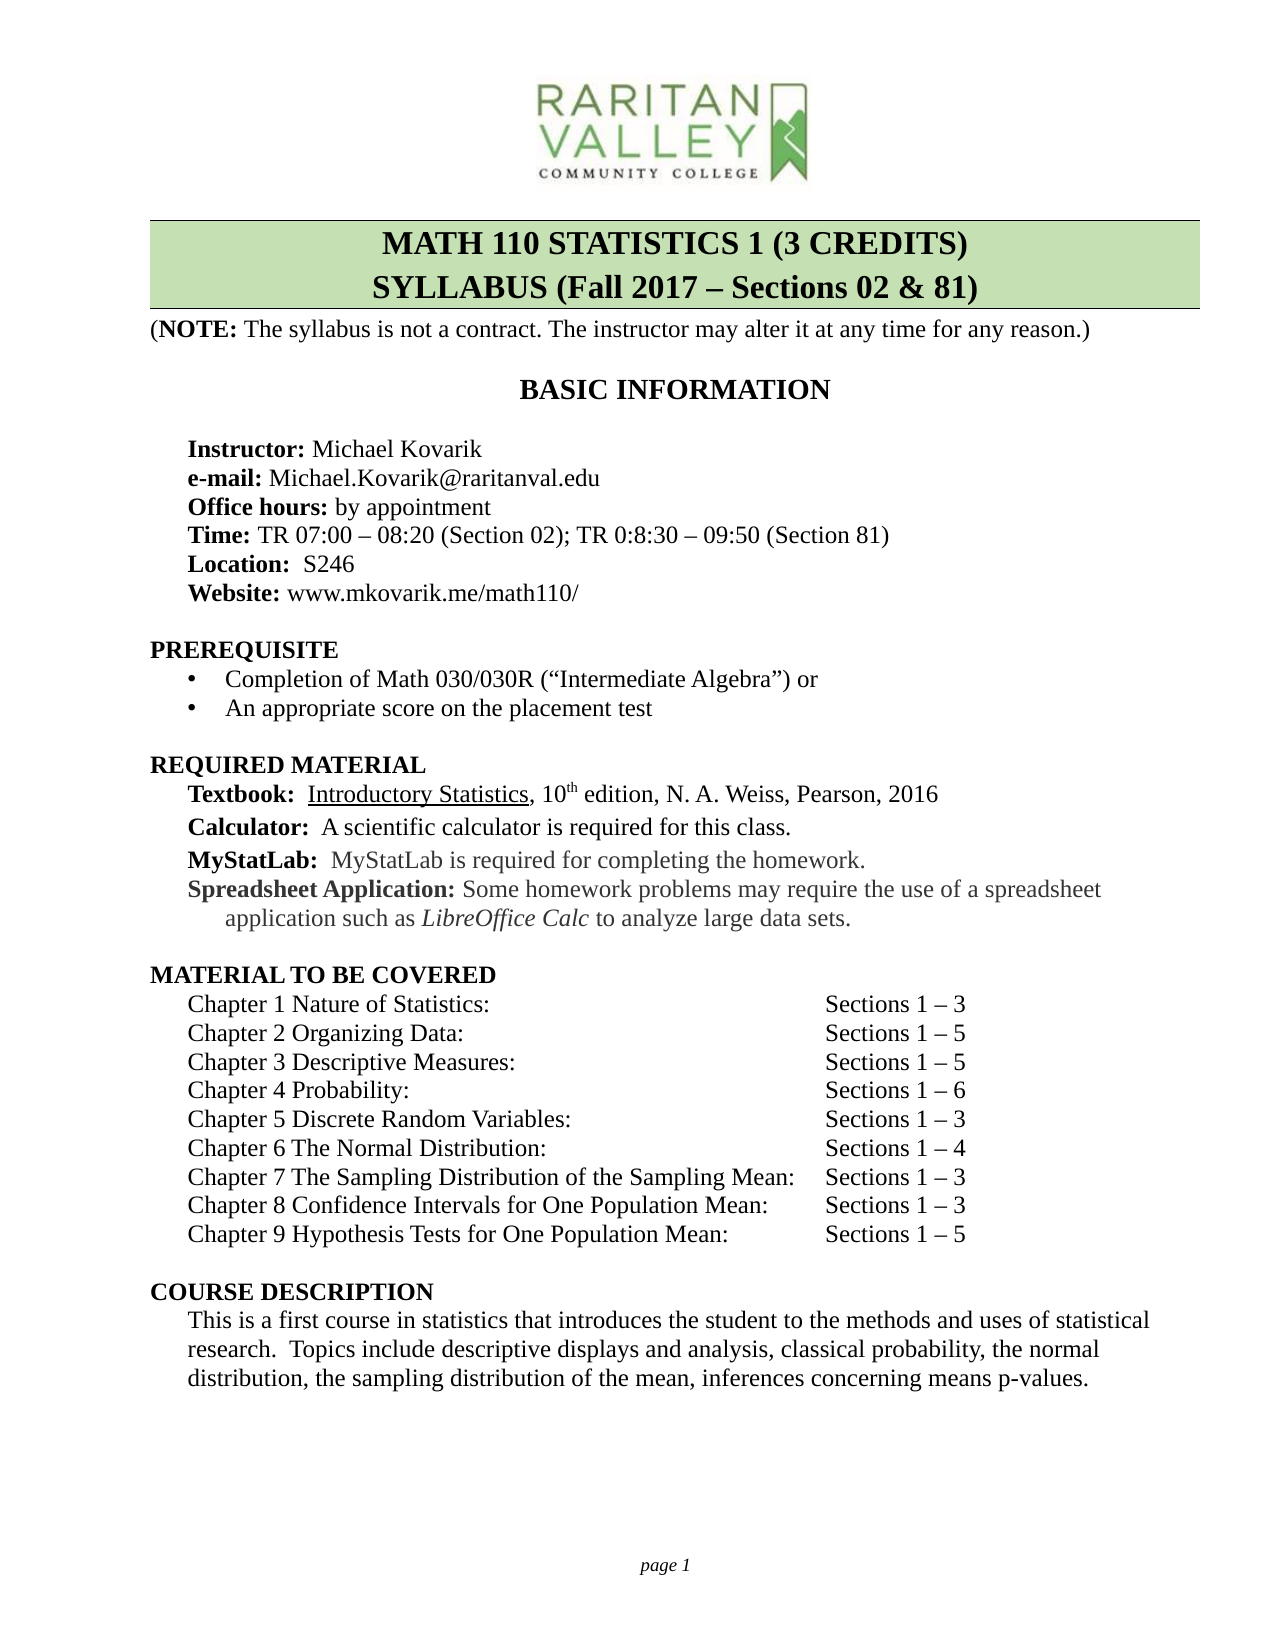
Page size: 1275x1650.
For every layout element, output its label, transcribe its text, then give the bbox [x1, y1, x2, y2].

picture [536, 75, 813, 194]
text Chapter 1 Nature of Statistics: Sections 1 – 3 [187, 989, 1200, 1018]
text (NOTE: The syllabus is not a contract. The instructor may alter it at any time for any reason.) [150, 314, 1200, 343]
text Chapter 5 Discrete Random Variables: Sections 1 – 3 [187, 1104, 1200, 1133]
subtitle SYLLABUS (Fall 2017 – Sections 02 & 81) [150, 264, 1200, 308]
text Chapter 7 The Sampling Distribution of the Sampling Mean: Sections 1 – 3 [187, 1162, 1200, 1190]
list An appropriate score on the placement test [187, 693, 1200, 722]
text COURSE DESCRIPTION [150, 1277, 1200, 1305]
text Calculator: A scientific calculator is required for this class. [187, 812, 1200, 841]
text Office hours: by appointment [187, 492, 1200, 521]
text MyStatLab: MyStatLab is required for completing the homework. [187, 845, 1200, 874]
text Chapter 9 Hypothesis Tests for One Population Mean: Sections 1 – 5 [187, 1219, 1200, 1248]
text MATERIAL TO BE COVERED [150, 960, 1200, 989]
text e-mail: Michael.Kovarik@raritanval.edu [187, 463, 1200, 492]
text Chapter 3 Descriptive Measures: Sections 1 – 5 [187, 1047, 1200, 1075]
list Completion of Math 030/030R (“Intermediate Algebra”) or [187, 664, 1200, 693]
text Chapter 8 Confidence Intervals for One Population Mean: Sections 1 – 3 [187, 1190, 1200, 1219]
text Website: www.mkovarik.me/math110/ [187, 578, 1200, 607]
text Instructor: Michael Kovarik [187, 434, 1200, 463]
subtitle MATH 110 STATISTICS 1 (3 CREDITS) [150, 221, 1200, 262]
text Chapter 2 Organizing Data: Sections 1 – 5 [187, 1018, 1200, 1047]
text Chapter 4 Probability: Sections 1 – 6 [187, 1075, 1200, 1104]
text Spreadsheet Application: Some homework problems may require the use of a spreadsheet application such as LibreOffice Calc to analyze large data sets. [187, 874, 1200, 932]
text PREREQUISITE [150, 636, 1200, 664]
text Time: TR 07:00 – 08:20 (Section 02); TR 0:8:30 – 09:50 (Section 81) [187, 521, 1200, 549]
text Location: S246 [150, 549, 1200, 578]
text This is a first course in statistics that introduces the student to the methods and uses of statistical research. Topics include descriptive displays and analysis, classical probability, the normal distribution, the sampling distribution of the mean, inferences concerning means p-values. [187, 1305, 1200, 1392]
text REQUIRED MATERIAL [150, 751, 1200, 779]
subtitle BASIC INFORMATION [150, 372, 1200, 406]
text Textbook: Introductory Statistics, 10th edition, N. A. Weiss, Pearson, 2016 [187, 779, 1200, 808]
text Chapter 6 The Normal Distribution: Sections 1 – 4 [187, 1133, 1200, 1162]
